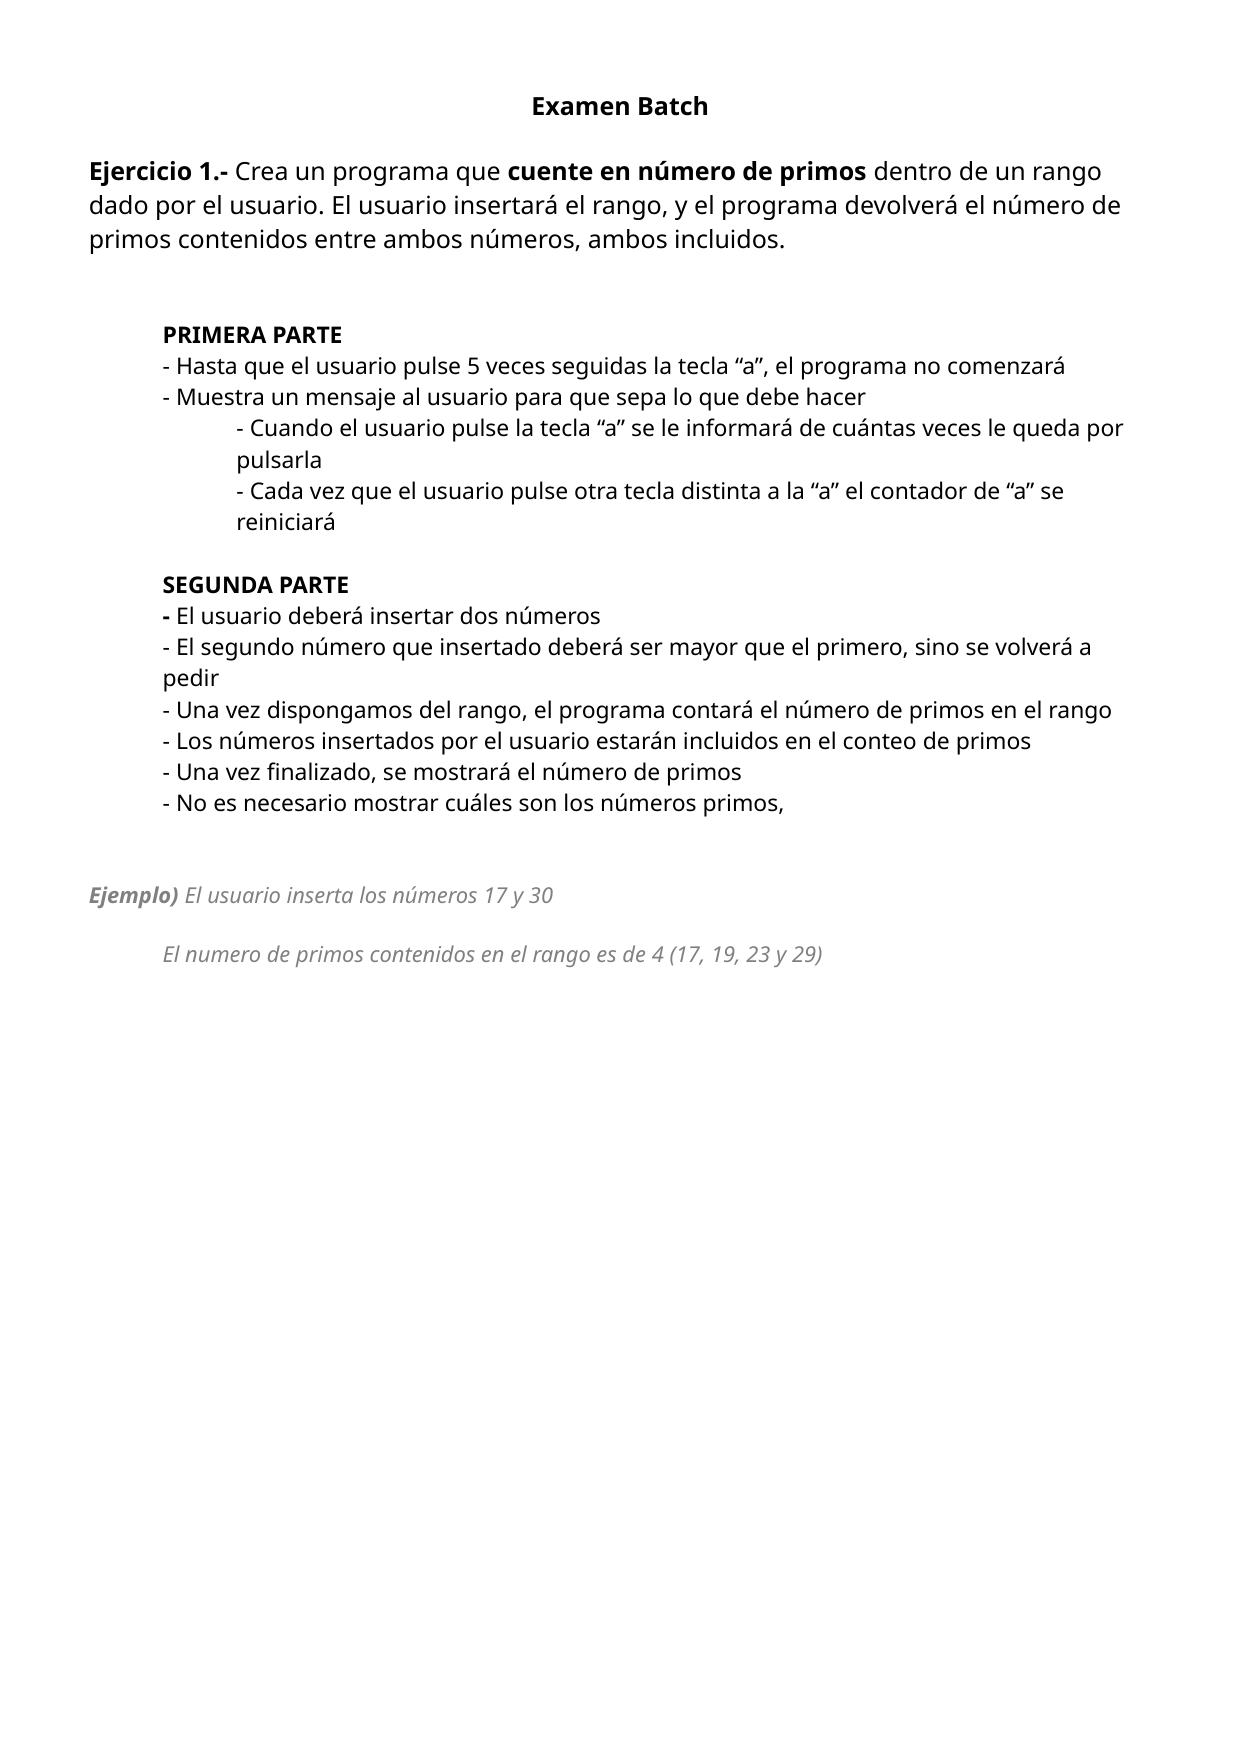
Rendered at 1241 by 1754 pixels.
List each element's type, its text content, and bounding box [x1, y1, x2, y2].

text - Hasta que el usuario pulse 5 veces seguidas la tecla “a”, el programa no comenzará [162, 350, 1152, 381]
text El numero de primos contenidos en el rango es de 4 (17, 19, 23 y 29) [88, 939, 1152, 969]
text - Cuando el usuario pulse la tecla “a” se le informará de cuántas veces le queda por pulsarla [236, 412, 1152, 475]
text - Cada vez que el usuario pulse otra tecla distinta a la “a” el contador de “a” se reiniciará [236, 475, 1152, 537]
text Ejemplo) El usuario inserta los números 17 y 30 [88, 879, 1152, 909]
text - Los números insertados por el usuario estarán incluidos en el conteo de primos [162, 725, 1152, 756]
text Ejercicio 1.- Crea un programa que cuente en número de primos dentro de un rango dado por el usuario. El usuario insertará el rango, y el programa devolverá el número de primos contenidos entre ambos números, ambos incluidos. [88, 154, 1152, 256]
text PRIMERA PARTE [162, 318, 1152, 350]
text - Una vez finalizado, se mostrará el número de primos [162, 756, 1152, 787]
text - Muestra un mensaje al usuario para que sepa lo que debe hacer [162, 381, 1152, 412]
text SEGUNDA PARTE [162, 568, 1152, 600]
text - No es necesario mostrar cuáles son los números primos, [162, 787, 1152, 818]
text - Una vez dispongamos del rango, el programa contará el número de primos en el rango [162, 693, 1152, 725]
text - El usuario deberá insertar dos números [162, 600, 1152, 631]
text - El segundo número que insertado deberá ser mayor que el primero, sino se volverá a pedir [162, 631, 1152, 693]
text Examen Batch [88, 88, 1152, 123]
